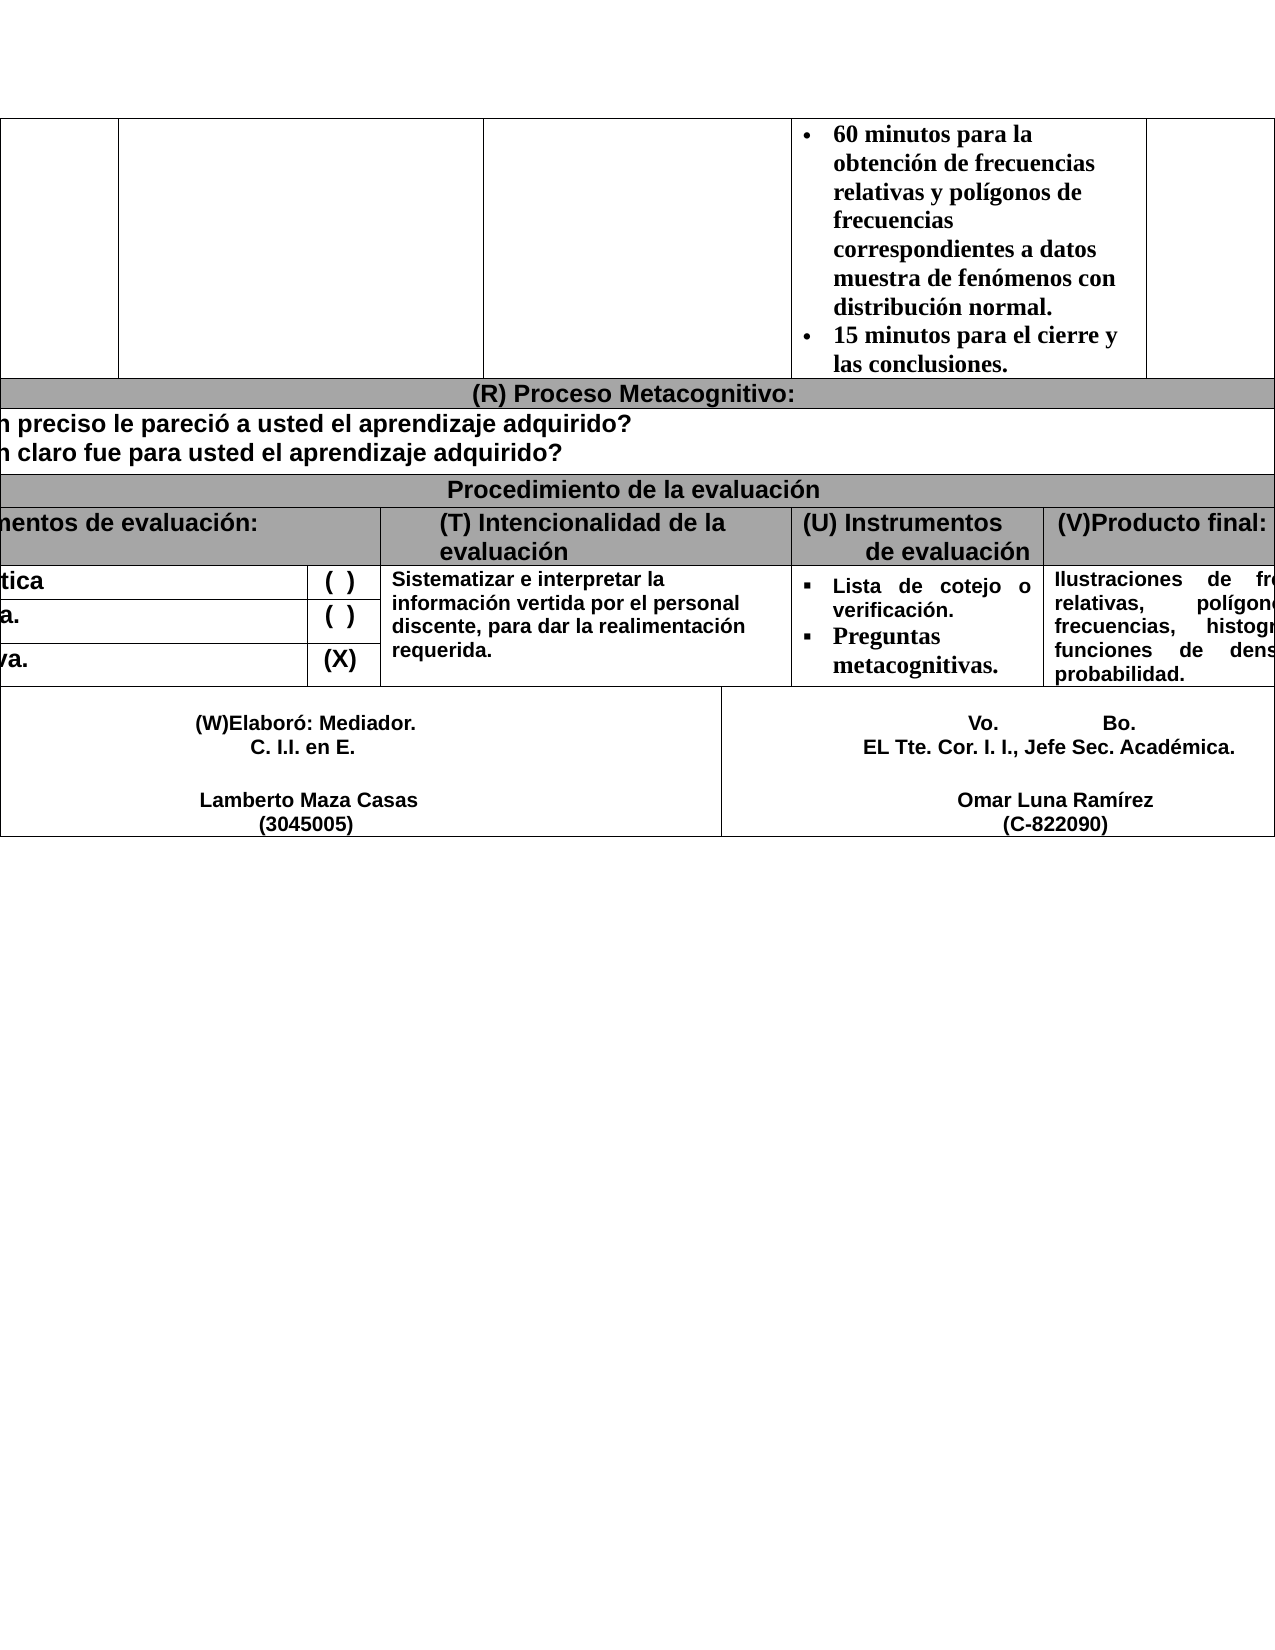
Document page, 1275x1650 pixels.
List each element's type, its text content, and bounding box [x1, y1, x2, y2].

table_cell (W)Elaboró: Mediador. C. I.I. en E. Lamberto Maza Casas (3045005) [1, 687, 721, 836]
table_cell Vo. Bo. EL Tte. Cor. I. I., Jefe Sec. Académica. Omar Luna Ramírez (C-822090) [722, 687, 1274, 836]
table_cell Procedimiento de la evaluación [1, 475, 1274, 507]
table_cell ( ) [308, 566, 380, 599]
table_cell (T) Intencionalidad de la evaluación [381, 508, 791, 565]
table_cell (S) Momentos de evaluación: [1, 508, 380, 565]
table_cell Lista de cotejo o verificación. Preguntas metacognitivas. [792, 566, 1043, 686]
table_cell (V)Producto final: [1044, 508, 1274, 565]
table_cell Formativa. [1, 644, 307, 686]
table_cell (U) Instrumentos de evaluación [792, 508, 1043, 565]
table_cell (R) Proceso Metacognitivo: [1, 379, 1274, 408]
table_cell Sumativa. [1, 600, 307, 642]
table_cell ( ) [308, 600, 380, 642]
table_cell Diagnóstica [1, 566, 307, 599]
table_cell Método Expositivo. Técnica de Explicación Oral. [1, 119, 118, 378]
table_cell 120 minutos en total. 20 minutos de receso intercalados 5 minutos de encuadre. 5 minutos para explicar el desarrollo de la dinámica de trabajo. 15 minutos para dar retroalimentación sobre las tareas y evidencias desarrolladas por los discentes en las clases anteriores. 60 minutos para la obtención de frecuencias relativas y polígonos de frecuencias correspondientes a datos muestra de fenómenos con distribución normal. 15 minutos para el cierre y las conclusiones. [792, 119, 1146, 378]
table_cell (X) [308, 644, 380, 686]
table_cell [119, 119, 483, 378]
table_cell Sistematizar e interpretar la información vertida por el personal discente, para dar la realimentación requerida. [381, 566, 791, 686]
table_cell Ilustraciones de frecuencias relativas, polígonos de frecuencias, histogramas y funciones de densidad de probabilidad. [1044, 566, 1274, 686]
table_cell [1147, 119, 1274, 378]
table_cell [484, 119, 791, 378]
table_cell ¿Qué tan preciso le pareció a usted el aprendizaje adquirido? ¿Qué tan claro fue para usted el aprendizaje adquirido? [1, 409, 1274, 474]
